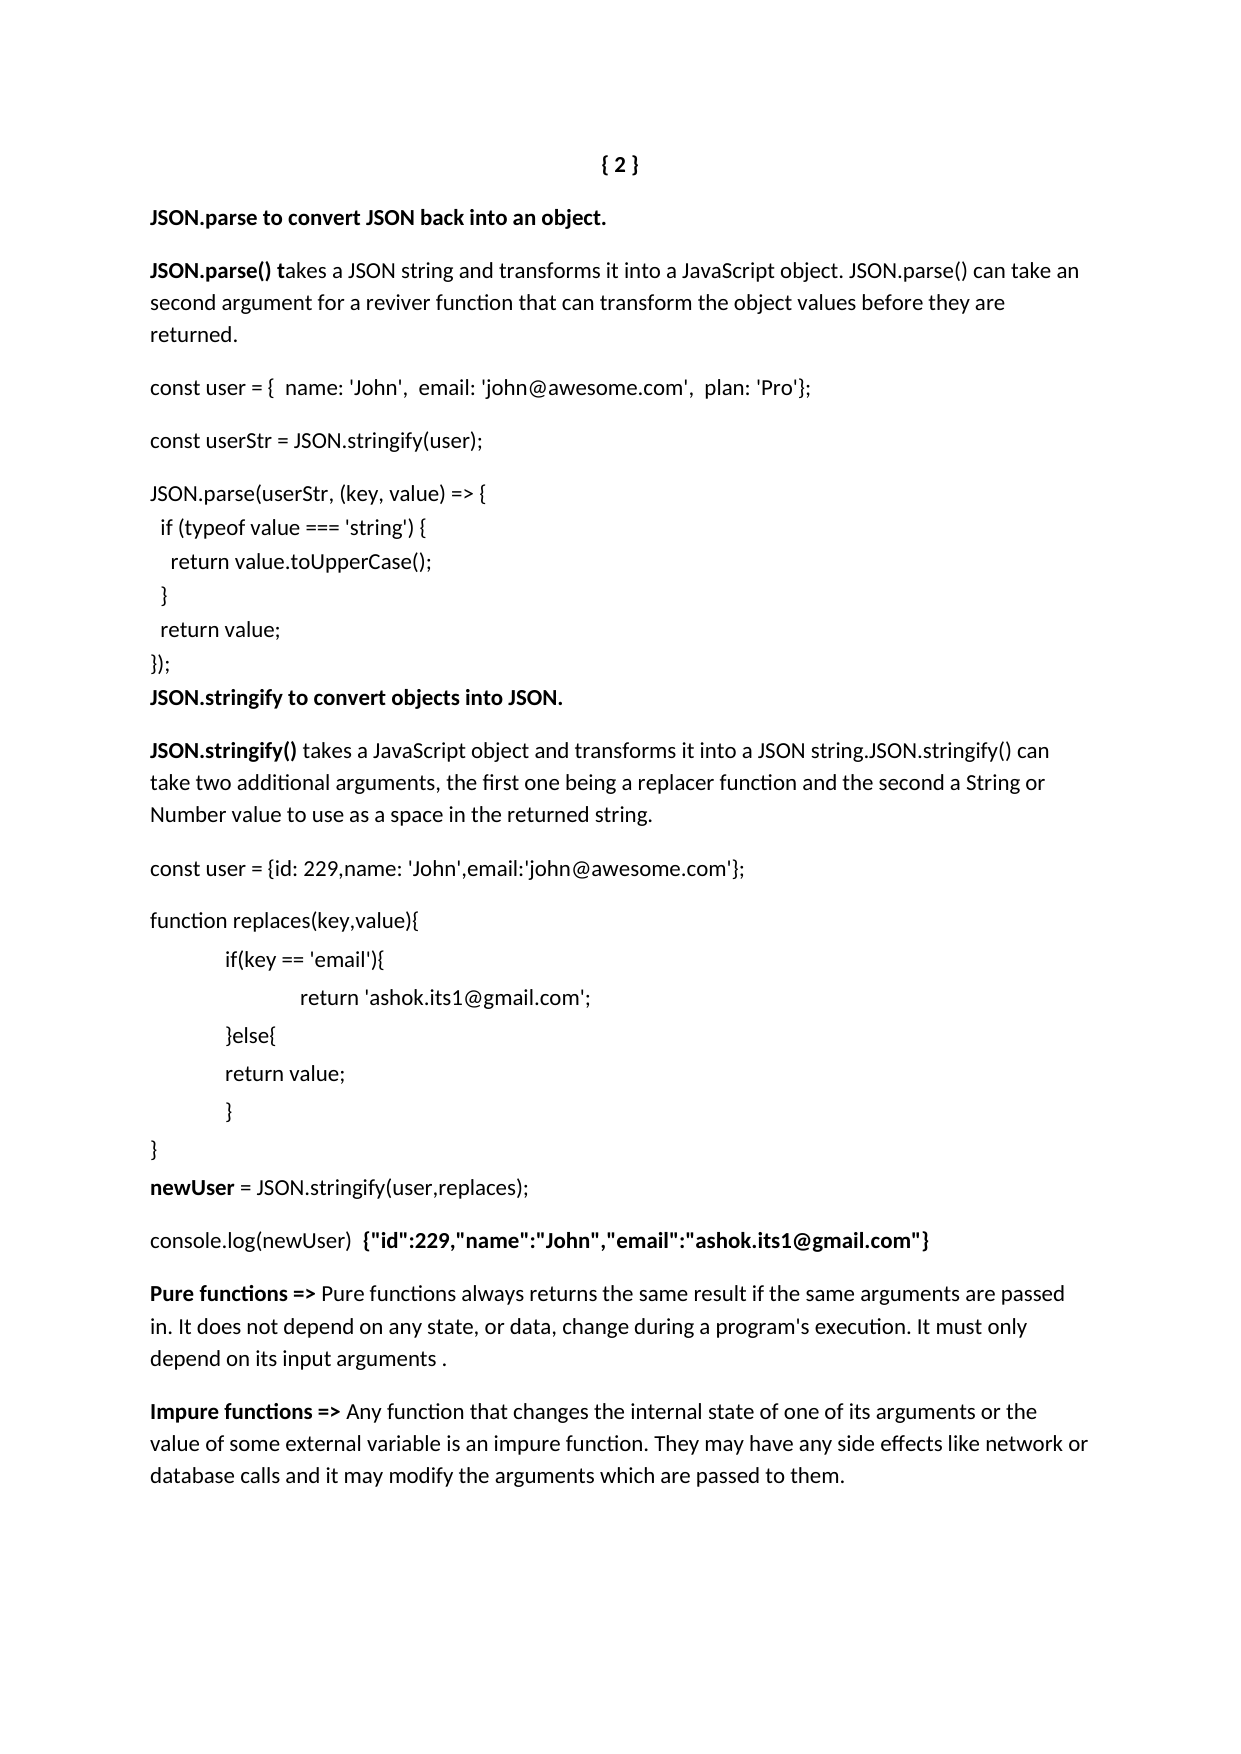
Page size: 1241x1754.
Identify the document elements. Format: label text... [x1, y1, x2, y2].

text if(key == 'email'){ [150, 945, 1090, 973]
text return value.toUpperCase(); [150, 547, 1090, 575]
text Pure functions => Pure functions always returns the same result if the same arguments are passed in. It does not depend on any state, or data, change during a program's execution. It must only depend on its input arguments . [150, 1279, 1090, 1372]
text console.log(newUser) {"id":229,"name":"John","email":"ashok.its1@gmail.com"} [150, 1227, 1090, 1254]
text JSON.parse(userStr, (key, value) => { [150, 479, 1090, 507]
text JSON.parse() takes a JSON string and transforms it into a JavaScript object. JSON.parse() can take an second argument for a reviver function that can transform the object values before they are returned. [150, 256, 1090, 348]
text return value; [150, 615, 1090, 643]
text }else{ [150, 1021, 1090, 1049]
text } [150, 581, 1090, 609]
text function replaces(key,value){ [150, 907, 1090, 935]
text }); [150, 649, 1090, 677]
text return 'ashok.its1@gmail.com'; [150, 983, 1090, 1011]
text } [150, 1135, 1090, 1163]
text } [150, 1097, 1090, 1125]
text JSON.stringify() takes a JavaScript object and transforms it into a JSON string.JSON.stringify() can take two additional arguments, the first one being a replacer function and the second a String or Number value to use as a space in the returned string. [150, 736, 1090, 829]
text JSON.parse to convert JSON back into an object. [150, 203, 1090, 231]
text if (typeof value === 'string') { [150, 513, 1090, 541]
text Impure functions => Any function that changes the internal state of one of its arguments or the value of some external variable is an impure function. They may have any side effects like network or database calls and it may modify the arguments which are passed to them. [150, 1397, 1090, 1489]
text const userStr = JSON.stringify(user); [150, 426, 1090, 454]
text JSON.stringify to convert objects into JSON. [150, 683, 1090, 711]
text const user = { name: 'John', email: 'john@awesome.com', plan: 'Pro'}; [150, 373, 1090, 401]
text const user = {id: 229,name: 'John',email:'john@awesome.com'}; [150, 854, 1090, 882]
text newUser = JSON.stringify(user,replaces); [150, 1173, 1090, 1202]
text return value; [150, 1059, 1090, 1087]
text { 2 } [150, 150, 1090, 178]
